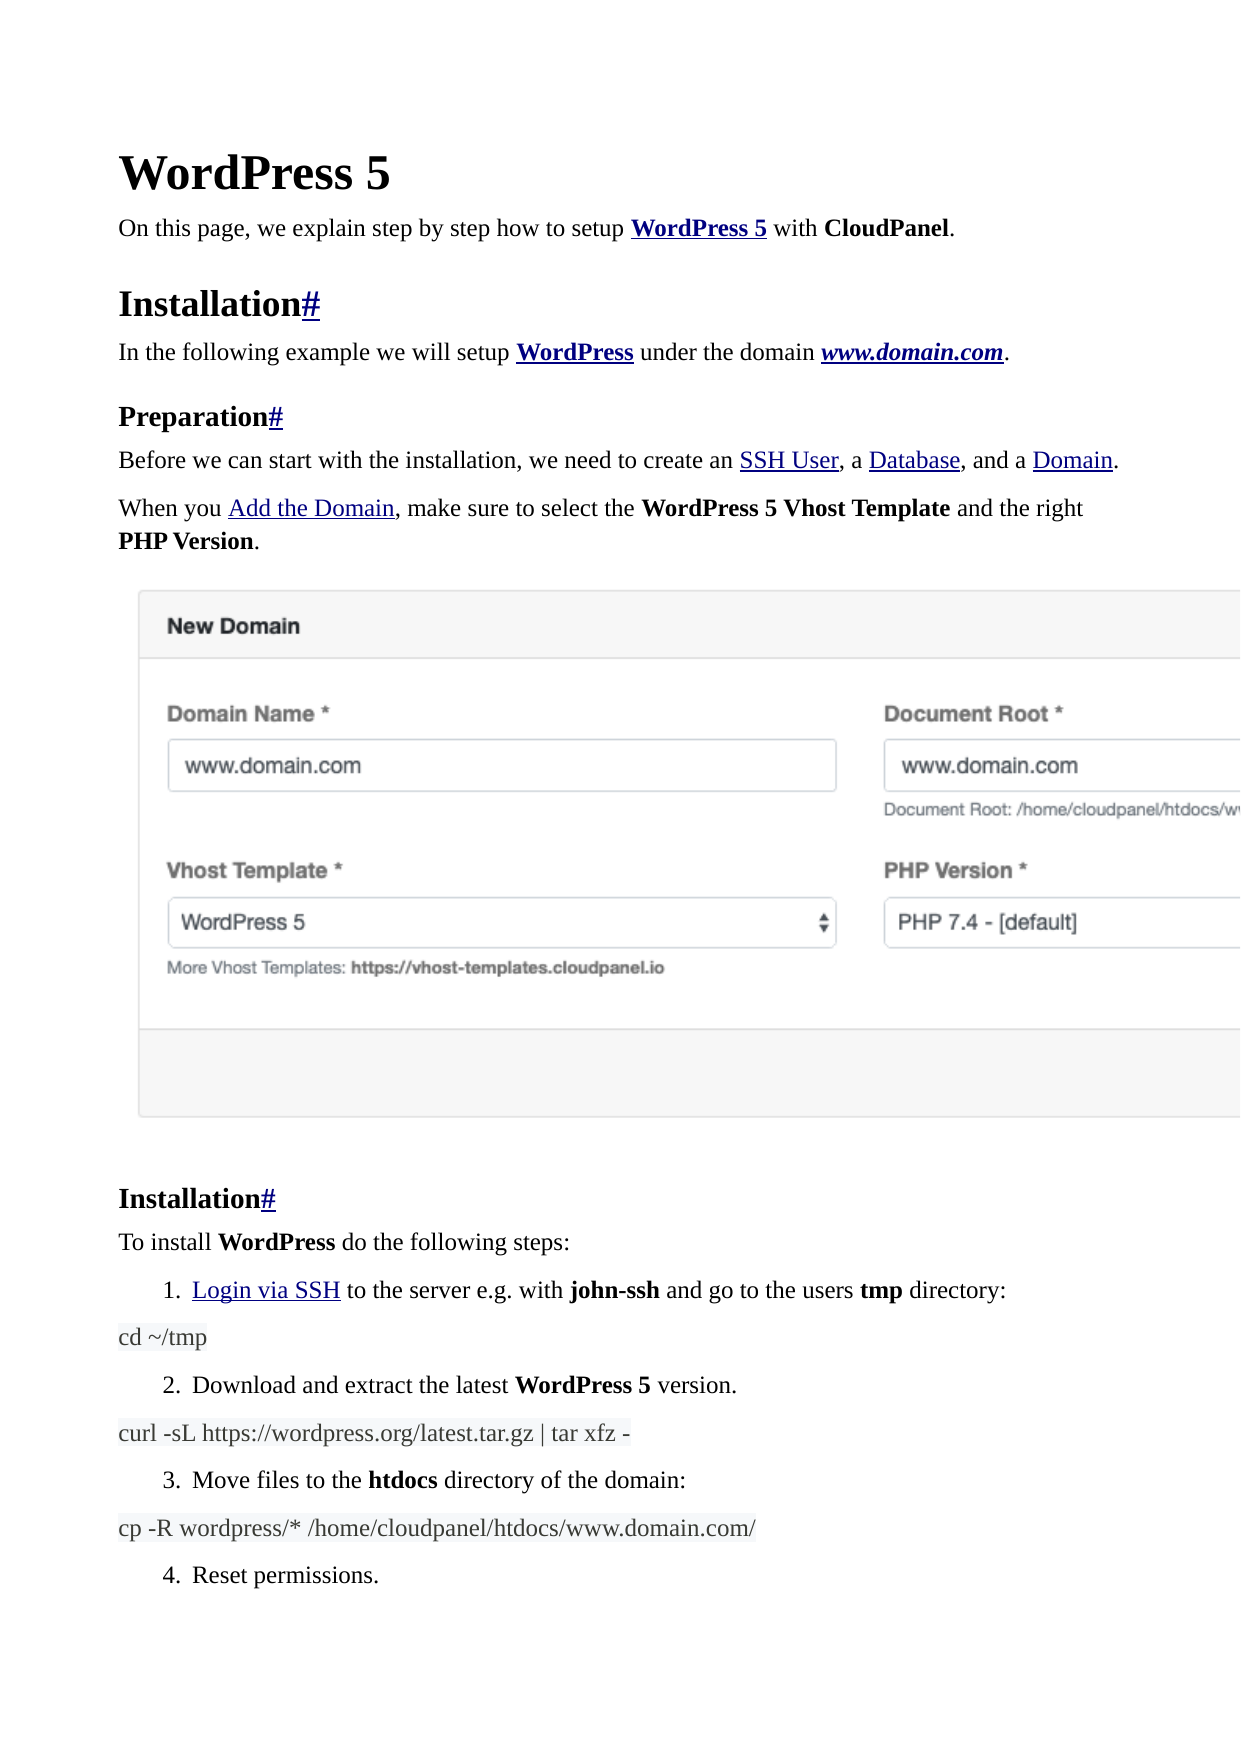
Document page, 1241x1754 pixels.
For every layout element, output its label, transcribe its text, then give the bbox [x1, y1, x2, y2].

subtitle Preparation# [118, 399, 1122, 433]
text cd ~/tmp [118, 1322, 1122, 1351]
text cp -R wordpress/* /home/cloudpanel/htdocs/www.domain.com/ [118, 1513, 1122, 1542]
text curl -sL https://wordpress.org/latest.tar.gz | tar xfz - [118, 1418, 1122, 1446]
text To install WordPress do the following steps: [118, 1227, 1122, 1256]
subtitle WordPress 5 [118, 143, 1122, 201]
picture [118, 573, 1241, 1143]
text Before we can start with the installation, we need to create an SSH User, a Database, and a Domain. [118, 445, 1122, 474]
list Login via SSH to the server e.g. with john-ssh and go to the users tmp directory: [162, 1275, 1122, 1304]
list Reset permissions. [162, 1561, 1122, 1589]
text In the following example we will setup WordPress under the domain www.domain.com. [118, 337, 1122, 366]
subtitle Installation# [118, 282, 1122, 325]
list Move files to the htdocs directory of the domain: [162, 1465, 1122, 1494]
text When you Add the Domain, make sure to select the WordPress 5 Vhost Template and the right PHP Version. [118, 493, 1122, 555]
list Download and extract the latest WordPress 5 version. [162, 1370, 1122, 1399]
text On this page, we explain step by step how to setup WordPress 5 with CloudPanel. [118, 213, 1122, 242]
subtitle Installation# [118, 1181, 1122, 1215]
